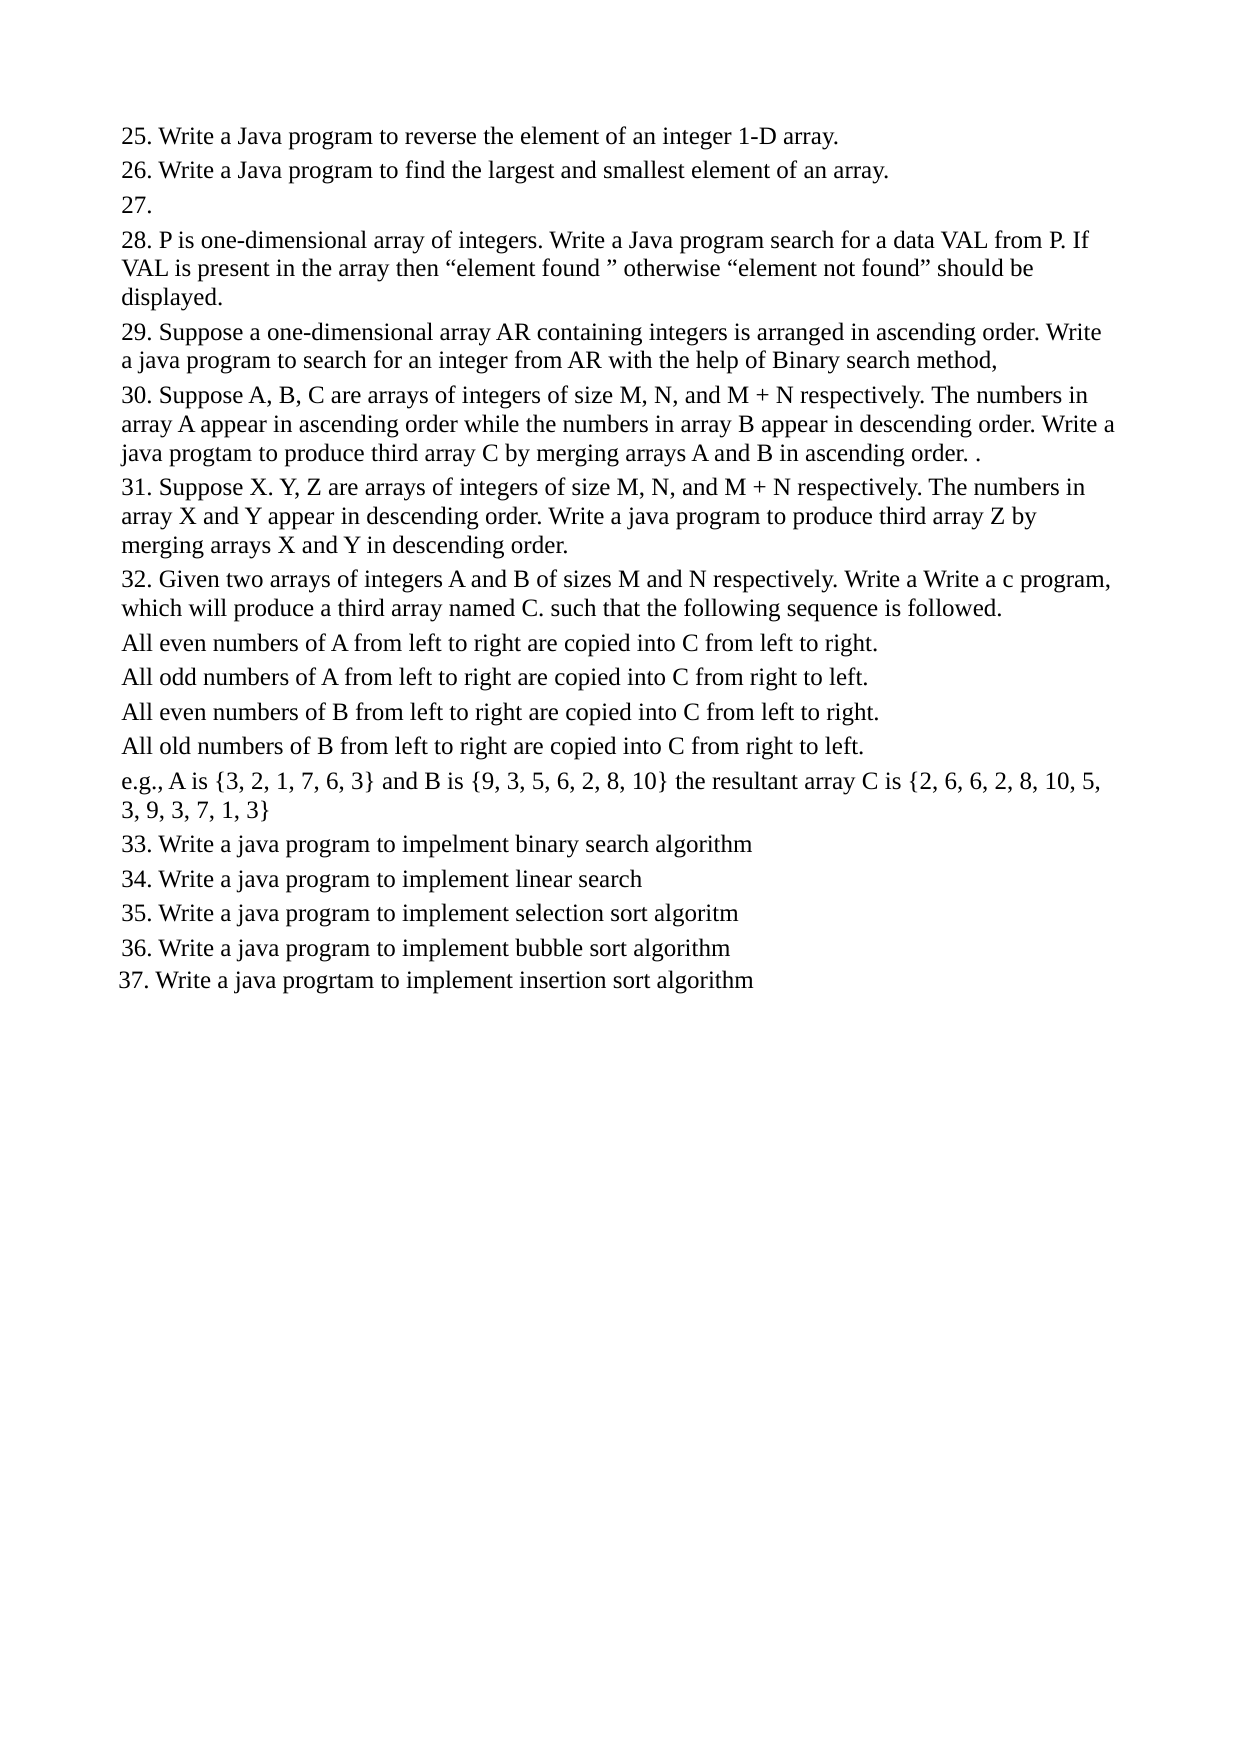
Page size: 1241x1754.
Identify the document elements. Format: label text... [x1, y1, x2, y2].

table_header All even numbers of B from left to right are copied into C from left to right. [118, 694, 896, 728]
table_header 34. Write a java program to implement linear search [118, 861, 654, 896]
table_header All odd numbers of A from left to right are copied into C from right to left. [118, 659, 888, 694]
table_header 28. P is one-dimensional array of integers. Write a Java program search for a data VAL from P. If VAL is present in the array then “element found ” otherwise “element not found” should be displayed. [118, 222, 1122, 314]
table_header 29. Suppose a one-dimensional array AR containing integers is arranged in ascending order. Write a java program to search for an integer from AR with the help of Binary search method, [118, 314, 1122, 377]
table_header 26. Write a Java program to find the largest and smallest element of an array. [118, 153, 900, 187]
table_header 32. Given two arrays of integers A and B of sizes M and N respectively. Write a Write a c program, which will produce a third array named C. such that the following sequence is followed. [118, 561, 1122, 625]
table_header 25. Write a Java program to reverse the element of an integer 1-D array. [118, 118, 857, 153]
table_header All even numbers of A from left to right are copied into C from left to right. [118, 625, 897, 659]
table_header 31. Suppose X. Y, Z are arrays of integers of size M, N, and M + N respectively. The numbers in array X and Y appear in descending order. Write a java program to produce third array Z by merging arrays X and Y in descending order. [118, 469, 1122, 561]
table_header 35. Write a java program to implement selection sort algoritm [118, 896, 750, 930]
table_header All old numbers of B from left to right are copied into C from right to left. [118, 729, 874, 763]
table_header 36. Write a java program to implement bubble sort algorithm [118, 930, 742, 965]
table_header e.g., A is {3, 2, 1, 7, 6, 3} and B is {9, 3, 5, 6, 2, 8, 10} the resultant array C is {2, 6, 6, 2, 8, 10, 5, 3, 9, 3, 7, 1, 3} [118, 763, 1122, 826]
text 37. Write a java progrtam to implement insertion sort algorithm [118, 965, 1122, 993]
table_header 27. [118, 187, 173, 222]
table_header 33. Write a java program to impelment binary search algorithm [118, 826, 764, 861]
table_header 30. Suppose A, B, C are arrays of integers of size M, N, and M + N respectively. The numbers in array A appear in ascending order while the numbers in array B appear in descending order. Write a java progtam to produce third array C by merging arrays A and B in ascending order. . [118, 377, 1122, 469]
